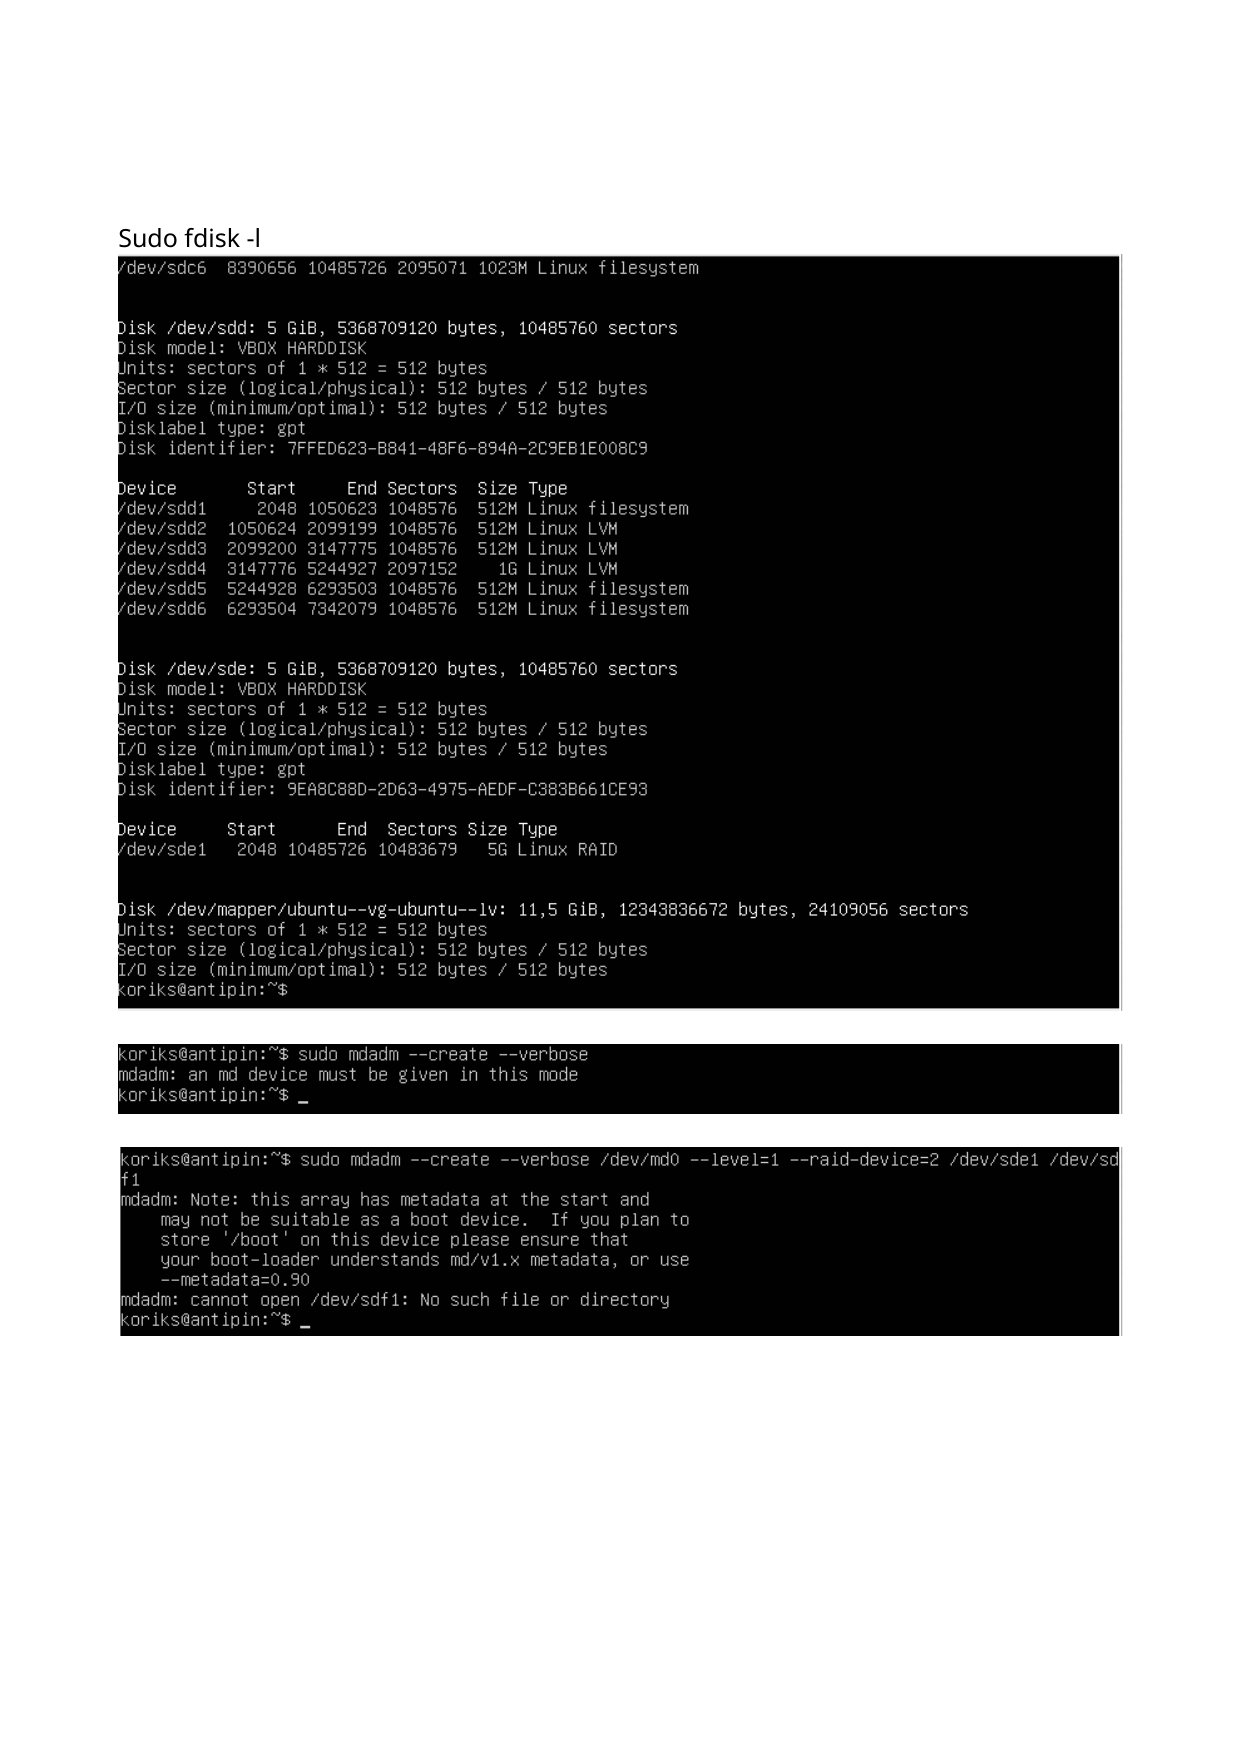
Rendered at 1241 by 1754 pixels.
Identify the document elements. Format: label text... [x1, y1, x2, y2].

picture [118, 1147, 1123, 1336]
picture [118, 254, 1123, 1011]
picture [118, 1044, 1123, 1114]
text Sudo fdisk -l [118, 220, 1122, 254]
